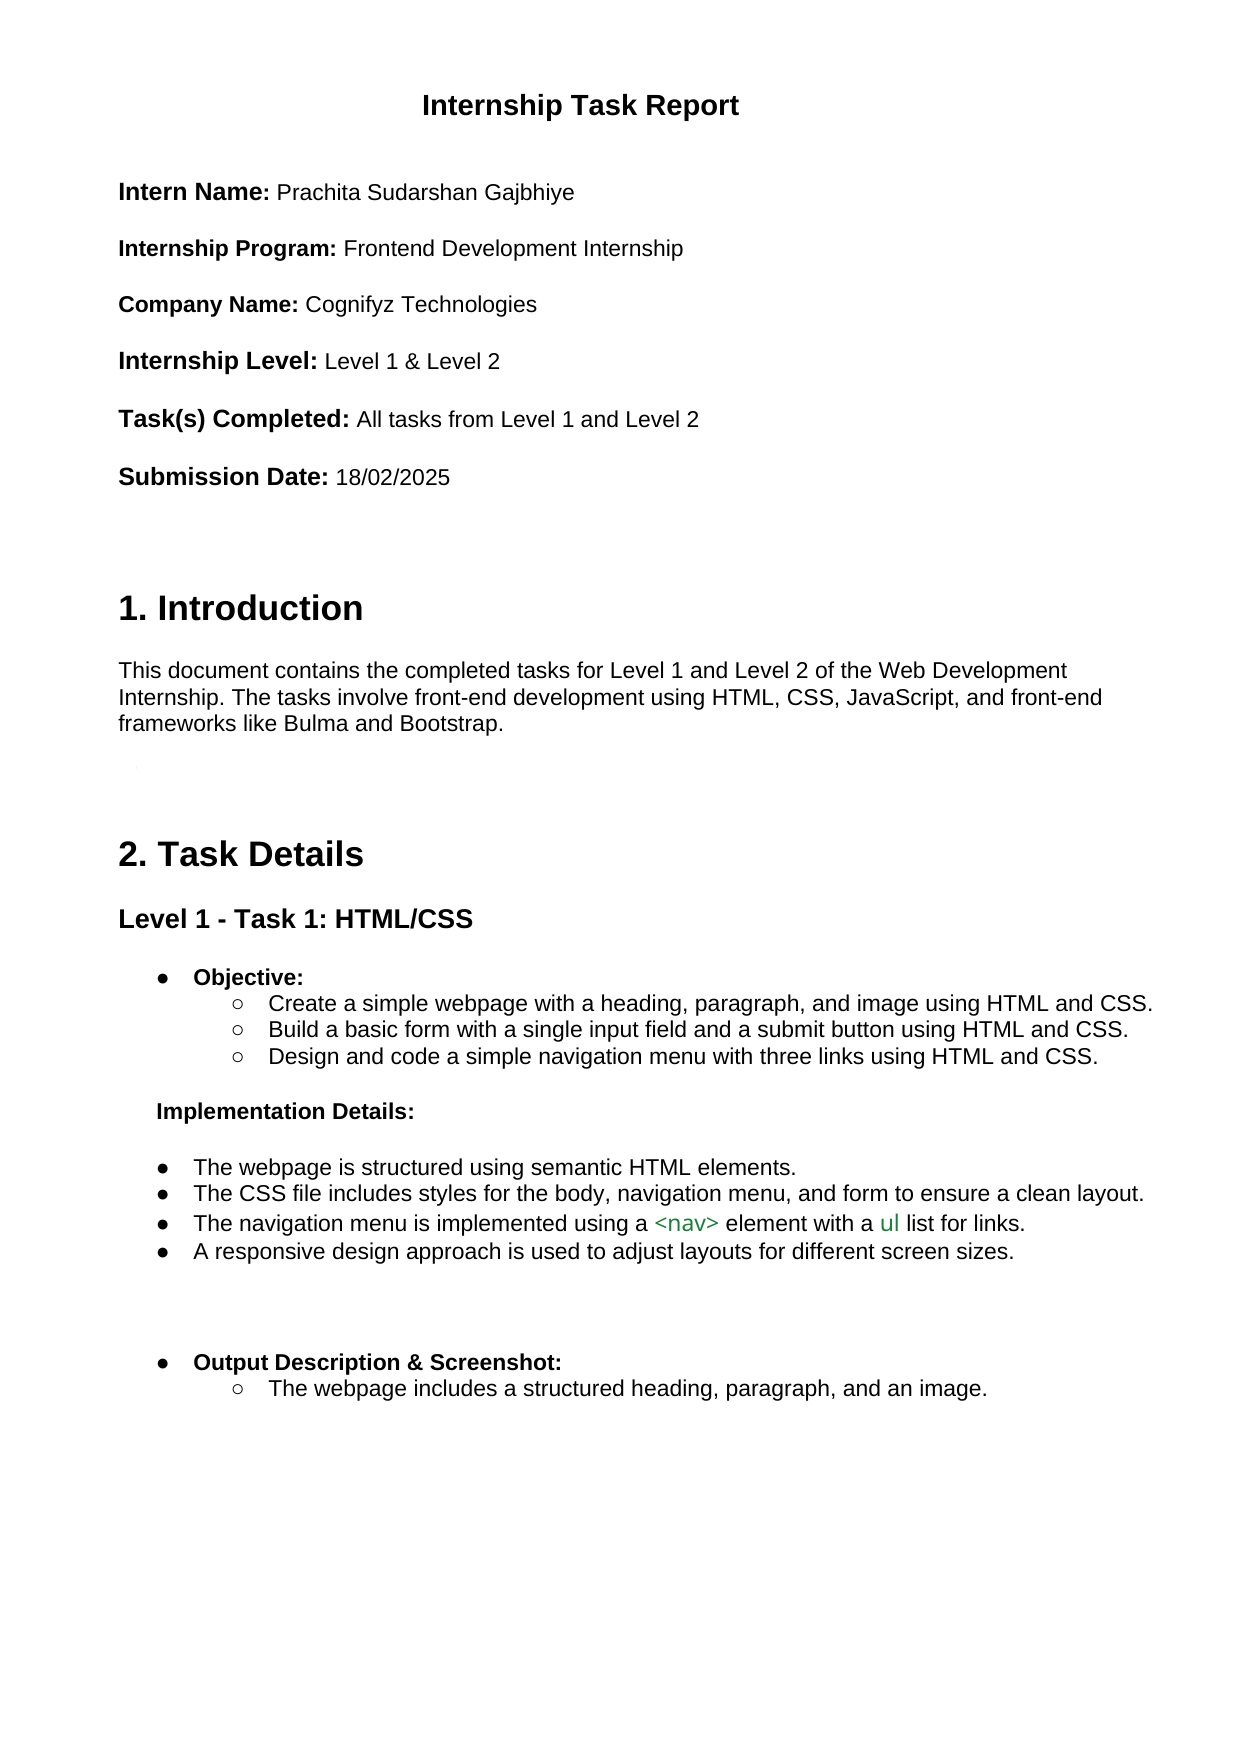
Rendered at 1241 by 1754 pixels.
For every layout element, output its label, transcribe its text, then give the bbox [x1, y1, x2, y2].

list Design and code a simple navigation menu with three links using HTML and CSS. [231, 1043, 1153, 1069]
list The CSS file includes styles for the body, navigation menu, and form to ensure a clean layout. [156, 1180, 1153, 1207]
list A responsive design approach is used to adjust layouts for different screen sizes. [156, 1238, 1153, 1264]
text This document contains the completed tasks for Level 1 and Level 2 of the Web Development Internship. The tasks involve front-end development using HTML, CSS, JavaScript, and front-end frameworks like Bulma and Bootstrap. [118, 657, 1153, 737]
text Internship Task Report [118, 88, 1153, 122]
list The navigation menu is implemented using a <nav> element with a ul list for links. [156, 1207, 1153, 1238]
text Task(s) Completed: All tasks from Level 1 and Level 2 [118, 404, 1153, 433]
list The webpage includes a structured heading, paragraph, and an image. [231, 1375, 1153, 1402]
subtitle 2. Task Details [118, 833, 1153, 874]
subtitle 1. Introduction [118, 588, 1153, 628]
text Submission Date: 18/02/2025 [118, 462, 1153, 491]
text Intern Name: Prachita Sudarshan Gajbhiye [118, 151, 1153, 206]
text Implementation Details: [118, 1098, 1153, 1125]
list Objective: [156, 964, 1153, 990]
text Internship Program: Frontend Development Internship [118, 235, 1153, 261]
list Output Description & Screenshot: [156, 1349, 1153, 1375]
subtitle Level 1 - Task 1: HTML/CSS [118, 903, 1153, 934]
list Create a simple webpage with a heading, paragraph, and image using HTML and CSS. [231, 990, 1153, 1016]
list Build a basic form with a single input field and a submit button using HTML and CSS. [231, 1016, 1153, 1043]
list The webpage is structured using semantic HTML elements. [156, 1154, 1153, 1180]
text Company Name: Cognifyz Technologies [118, 291, 1153, 317]
text Internship Level: Level 1 & Level 2 [118, 346, 1153, 375]
